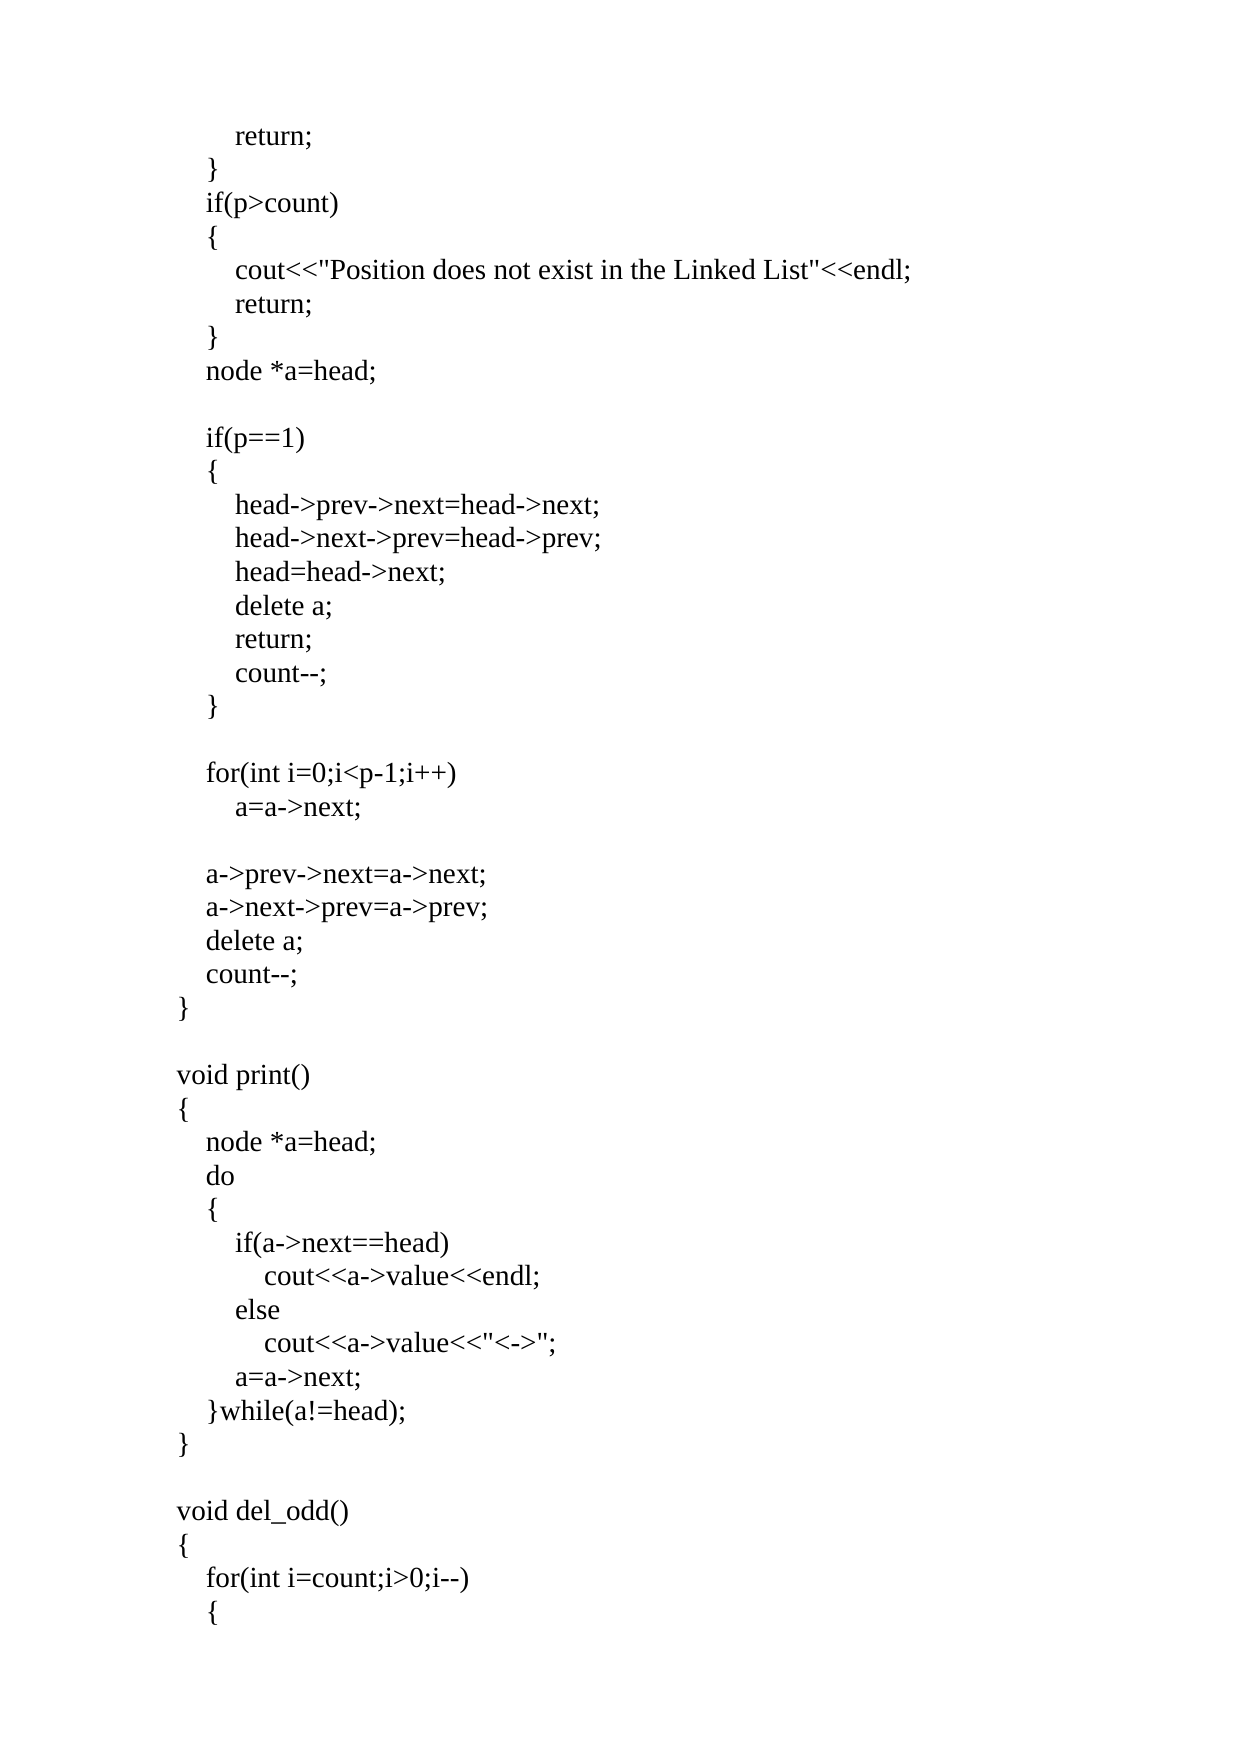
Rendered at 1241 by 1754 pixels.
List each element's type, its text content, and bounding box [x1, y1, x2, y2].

text head->prev->next=head->next; [118, 487, 1122, 521]
text for(int i=count;i>0;i--) [118, 1560, 1122, 1594]
text { [118, 1191, 1122, 1225]
text head=head->next; [118, 554, 1122, 588]
text else [118, 1292, 1122, 1326]
text head->next->prev=head->prev; [118, 521, 1122, 554]
text cout<<"Position does not exist in the Linked List"<<endl; [118, 252, 1122, 286]
text a->next->prev=a->prev; [118, 889, 1122, 923]
text return; [118, 118, 1122, 152]
text if(p==1) [118, 420, 1122, 453]
text return; [118, 621, 1122, 655]
text if(p>count) [118, 185, 1122, 219]
text cout<<a->value<<endl; [118, 1258, 1122, 1292]
text { [118, 1594, 1122, 1627]
text } [118, 152, 1122, 185]
text { [118, 453, 1122, 487]
text a=a->next; [118, 1359, 1122, 1393]
text { [118, 219, 1122, 252]
text node *a=head; [118, 353, 1122, 386]
text void print() [118, 1057, 1122, 1091]
text delete a; [118, 923, 1122, 957]
text if(a->next==head) [118, 1225, 1122, 1258]
text count--; [118, 655, 1122, 688]
text node *a=head; [118, 1124, 1122, 1158]
text a->prev->next=a->next; [118, 856, 1122, 889]
text cout<<a->value<<"<->"; [118, 1326, 1122, 1359]
text void del_odd() [118, 1493, 1122, 1527]
text } [118, 319, 1122, 353]
text } [118, 688, 1122, 722]
text { [118, 1091, 1122, 1124]
text a=a->next; [118, 789, 1122, 822]
text } [118, 1426, 1122, 1460]
text count--; [118, 957, 1122, 990]
text delete a; [118, 588, 1122, 621]
text for(int i=0;i<p-1;i++) [118, 755, 1122, 789]
text { [118, 1527, 1122, 1560]
text }while(a!=head); [118, 1393, 1122, 1426]
text do [118, 1158, 1122, 1191]
text } [118, 990, 1122, 1024]
text return; [118, 286, 1122, 319]
